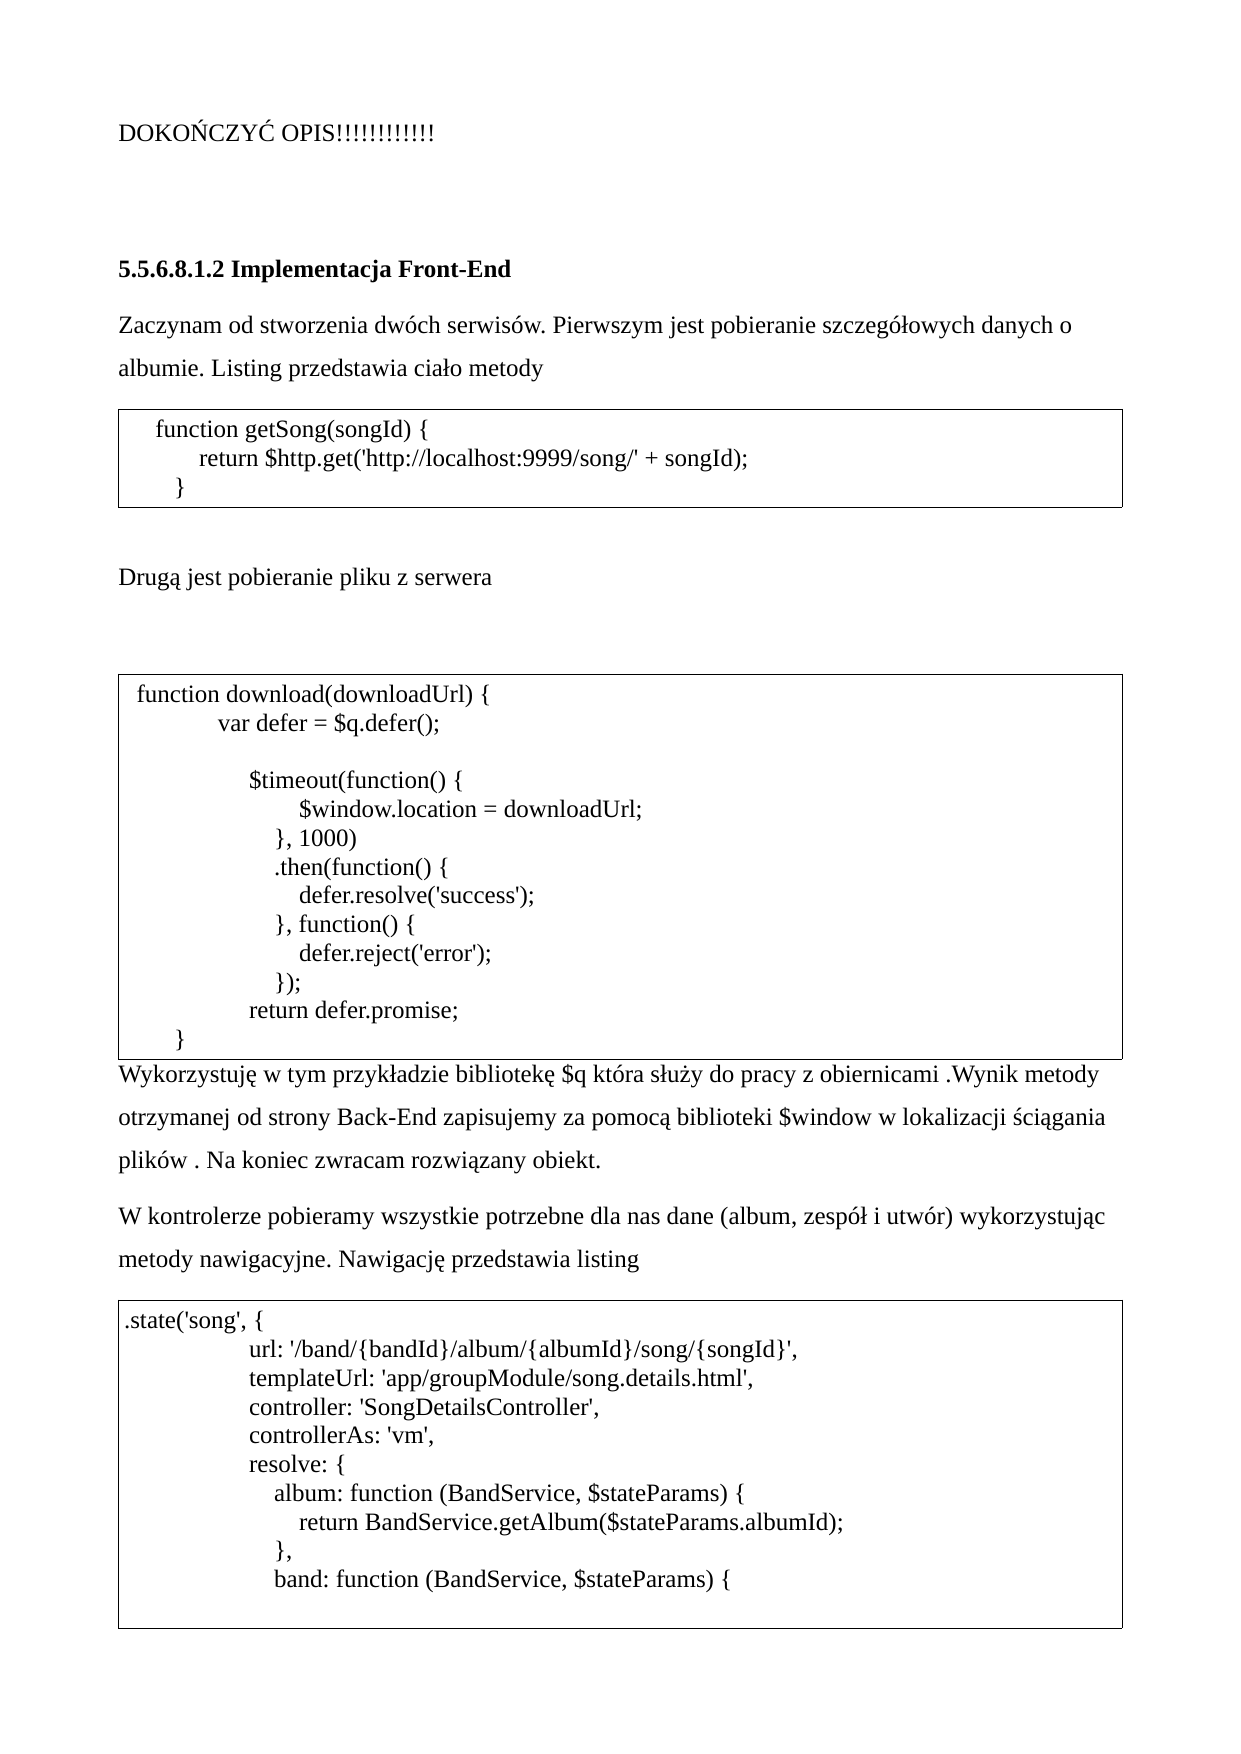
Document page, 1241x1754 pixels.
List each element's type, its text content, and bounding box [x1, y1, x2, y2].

table_header .state('song', { url: '/band/{bandId}/album/{albumId}/song/{songId}', templateUrl: 'app/groupModule/song.details.html', controller: 'SongDetailsController', controllerAs: 'vm', resolve: { album: function (BandService, $stateParams) { return BandService.getAlbum($stateParams.albumId); }, band: function (BandService, $stateParams) { [119, 1301, 1122, 1627]
table_header function getSong(songId) { return $http.get('http://localhost:9999/song/' + songId); } [119, 410, 1122, 507]
text Drugą jest pobieranie pliku z serwera [118, 562, 1122, 591]
text Zaczynam od stworzenia dwóch serwisów. Pierwszym jest pobieranie szczegółowych danych o albumie. Listing przedstawia ciało metody [118, 310, 1122, 382]
text DOKOŃCZYĆ OPIS!!!!!!!!!!!! [118, 118, 1122, 147]
table_header function download(downloadUrl) { var defer = $q.defer(); $timeout(function() { $window.location = downloadUrl; }, 1000) .then(function() { defer.resolve('success'); }, function() { defer.reject('error'); }); return defer.promise; } [119, 675, 1122, 1059]
text Wykorzystuję w tym przykładzie bibliotekę $q która służy do pracy z obiernicami .Wynik metody otrzymanej od strony Back-End zapisujemy za pomocą biblioteki $window w lokalizacji ściągania plików . Na koniec zwracam rozwiązany obiekt. [118, 1060, 1122, 1174]
subtitle 5.5.6.8.1.2 Implementacja Front-End [118, 254, 1122, 283]
text W kontrolerze pobieramy wszystkie potrzebne dla nas dane (album, zespół i utwór) wykorzystując metody nawigacyjne. Nawigację przedstawia listing [118, 1201, 1122, 1273]
